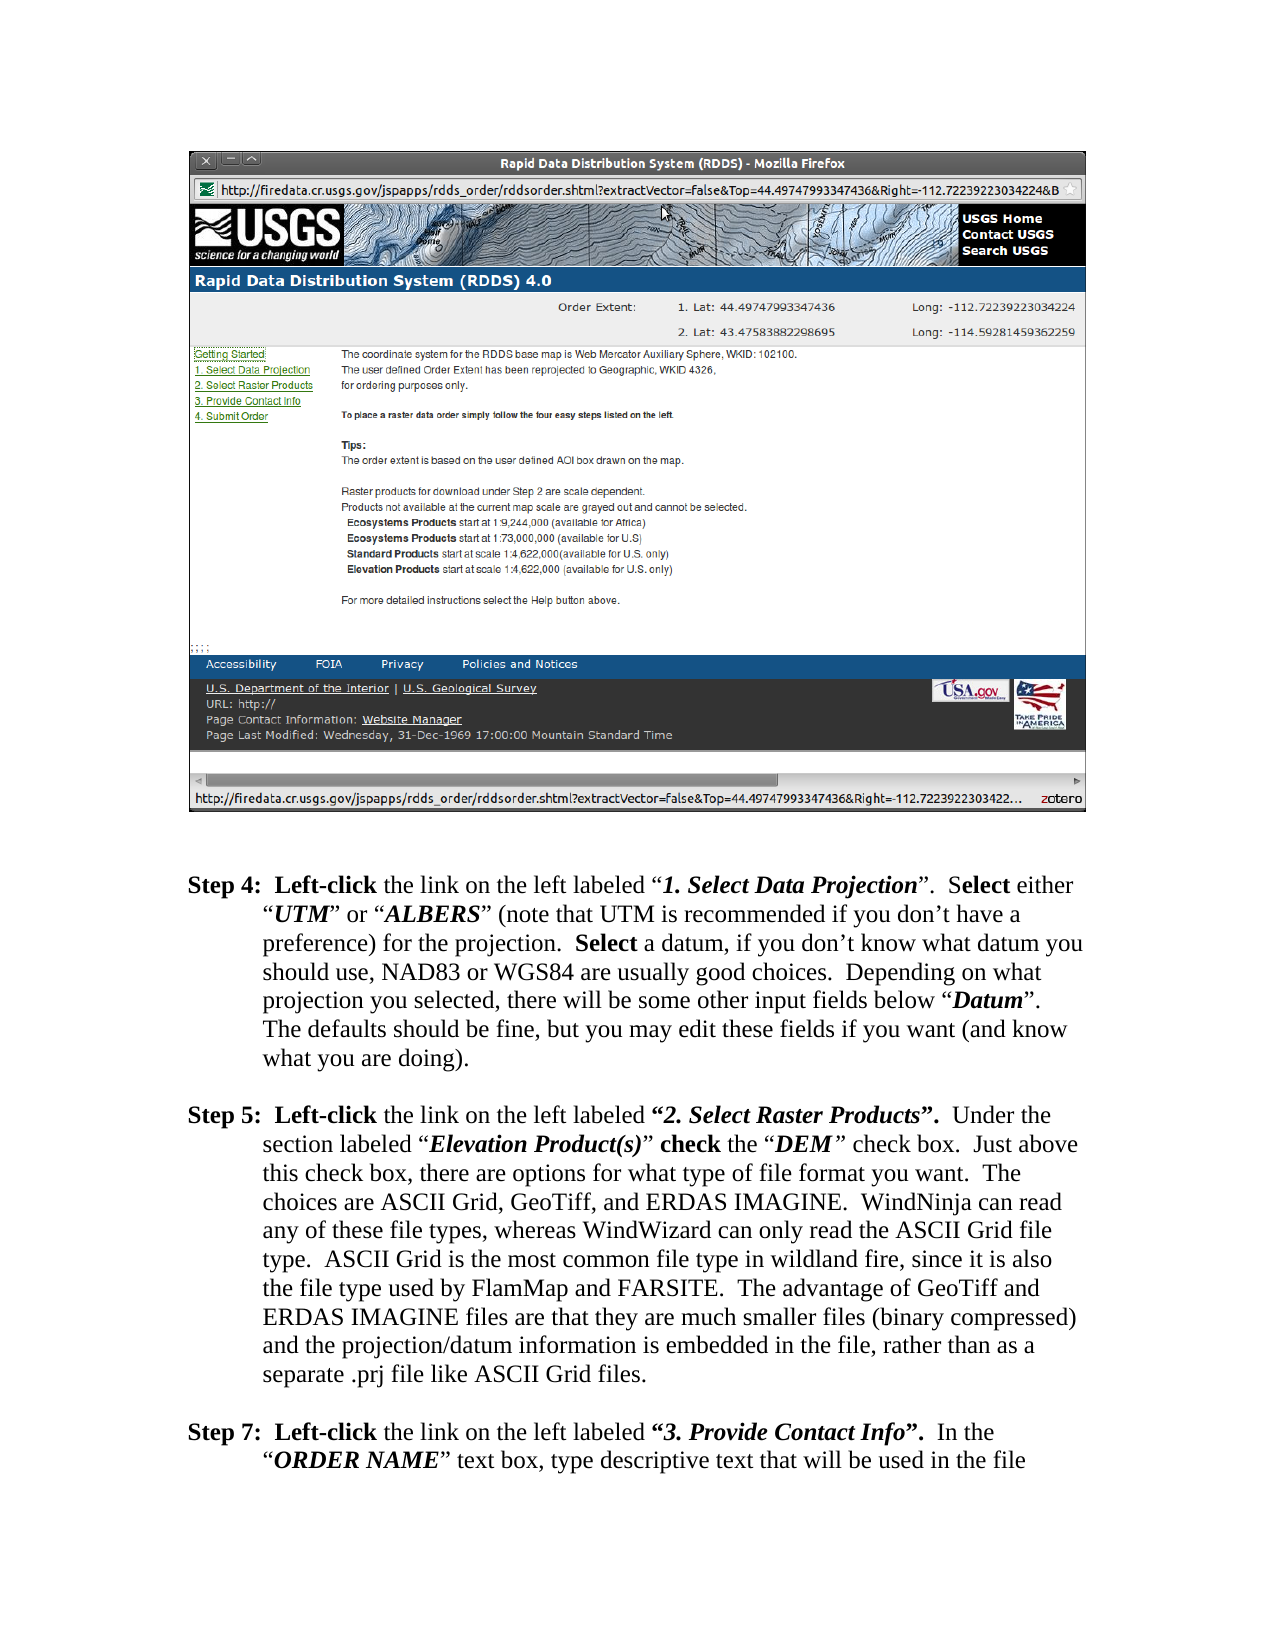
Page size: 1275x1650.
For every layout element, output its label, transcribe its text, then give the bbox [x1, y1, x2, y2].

picture [189, 151, 1086, 812]
text Step 5: Left-click the link on the left labeled “2. Select Raster Products”. Under the section labeled “Elevation Product(s)” check the “DEM” check box. Just above this check box, there are options for what type of file format you want. The choices are ASCII Grid, GeoTiff, and ERDAS IMAGINE. WindNinja can read any of these file types, whereas WindWizard can only read the ASCII Grid file type. ASCII Grid is the most common file type in wildland fire, since it is also the file type used by FlamMap and FARSITE. The advantage of GeoTiff and ERDAS IMAGINE files are that they are much smaller files (binary compressed) and the projection/datum information is embedded in the file, rather than as a separate .prj file like ASCII Grid files. [187, 1101, 1087, 1388]
text Step 7: Left-click the link on the left labeled “3. Provide Contact Info”. In the “ORDER NAME” text box, type descriptive text that will be used in the file [187, 1417, 1087, 1474]
text Step 4: Left-click the link on the left labeled “1. Select Data Projection”. Select either “UTM” or “ALBERS” (note that UTM is recommended if you don’t have a preference) for the projection. Select a datum, if you don’t know what datum you should use, NAD83 or WGS84 are usually good choices. Depending on what projection you selected, there will be some other input fields below “Datum”. The defaults should be fine, but you may edit these fields if you want (and know what you are doing). [187, 871, 1087, 1072]
